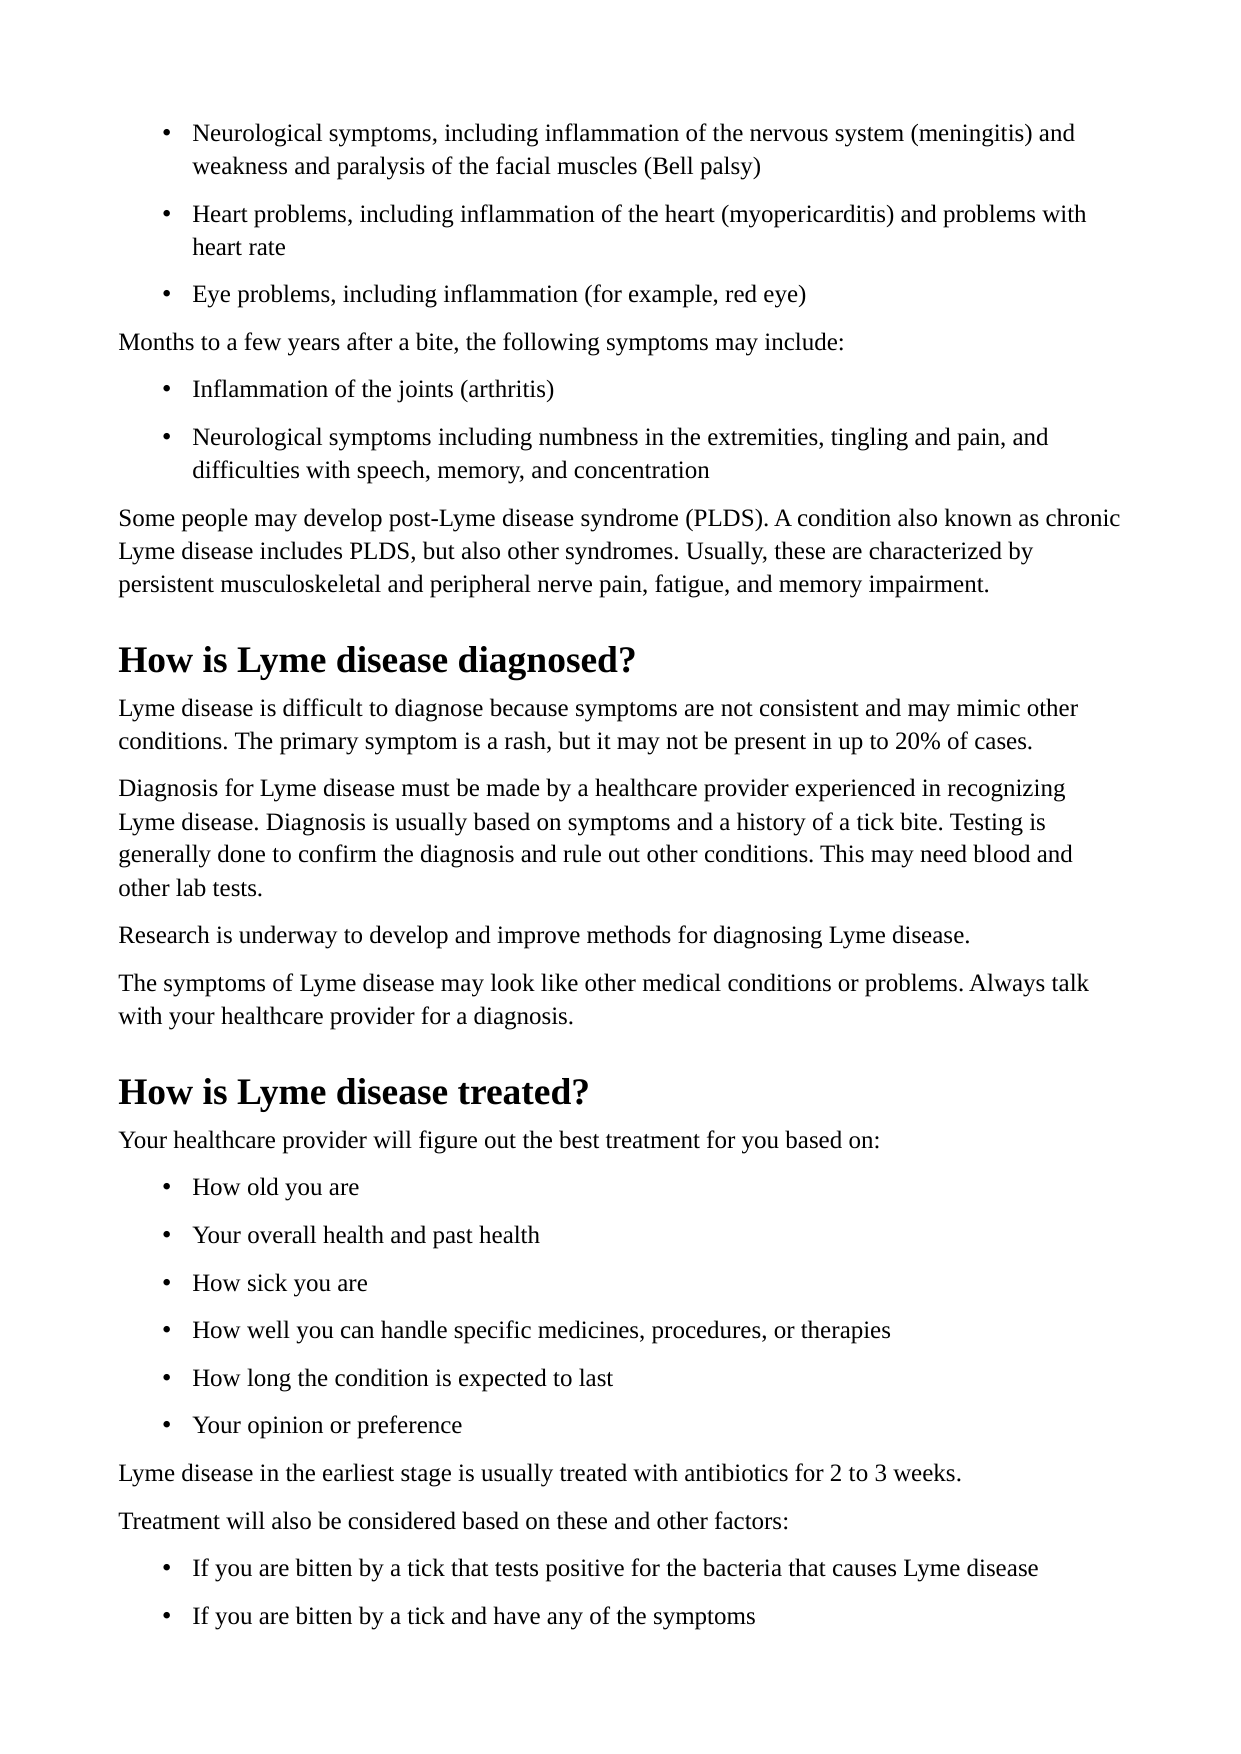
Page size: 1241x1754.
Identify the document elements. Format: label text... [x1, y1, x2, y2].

list How long the condition is expected to last [162, 1363, 1122, 1392]
list Heart problems, including inflammation of the heart (myopericarditis) and problems with heart rate [162, 199, 1122, 261]
list How well you can handle specific medicines, procedures, or therapies [162, 1315, 1122, 1344]
text The symptoms of Lyme disease may look like other medical conditions or problems. Always talk with your healthcare provider for a diagnosis. [118, 968, 1122, 1029]
list Your overall health and past health [162, 1220, 1122, 1249]
text Months to a few years after a bite, the following symptoms may include: [118, 327, 1122, 356]
text Research is underway to develop and improve methods for diagnosing Lyme disease. [118, 920, 1122, 949]
list If you are bitten by a tick and have any of the symptoms [162, 1601, 1122, 1630]
list Inflammation of the joints (arthritis) [162, 374, 1122, 403]
list How old you are [162, 1172, 1122, 1201]
list Neurological symptoms including numbness in the extremities, tingling and pain, and difficulties with speech, memory, and concentration [162, 422, 1122, 484]
text Your healthcare provider will figure out the best treatment for you based on: [118, 1125, 1122, 1154]
subtitle How is Lyme disease diagnosed? [118, 637, 1122, 680]
text Lyme disease in the earliest stage is usually treated with antibiotics for 2 to 3 weeks. [118, 1458, 1122, 1487]
text Some people may develop post-Lyme disease syndrome (PLDS). A condition also known as chronic Lyme disease includes PLDS, but also other syndromes. Usually, these are characterized by persistent musculoskeletal and peripheral nerve pain, fatigue, and memory impairment. [118, 503, 1122, 598]
list How sick you are [162, 1268, 1122, 1296]
list If you are bitten by a tick that tests positive for the bacteria that causes Lyme disease [162, 1553, 1122, 1582]
list Your opinion or preference [162, 1411, 1122, 1439]
subtitle How is Lyme disease treated? [118, 1069, 1122, 1112]
text Diagnosis for Lyme disease must be made by a healthcare provider experienced in recognizing Lyme disease. Diagnosis is usually based on symptoms and a history of a tick bite. Testing is generally done to confirm the diagnosis and rule out other conditions. This may need blood and other lab tests. [118, 773, 1122, 901]
list Eye problems, including inflammation (for example, red eye) [162, 279, 1122, 308]
list Neurological symptoms, including inflammation of the nervous system (meningitis) and weakness and paralysis of the facial muscles (Bell palsy) [162, 118, 1122, 180]
text Treatment will also be considered based on these and other factors: [118, 1506, 1122, 1534]
text Lyme disease is difficult to diagnose because symptoms are not consistent and may mimic other conditions. The primary symptom is a rash, but it may not be present in up to 20% of cases. [118, 693, 1122, 755]
